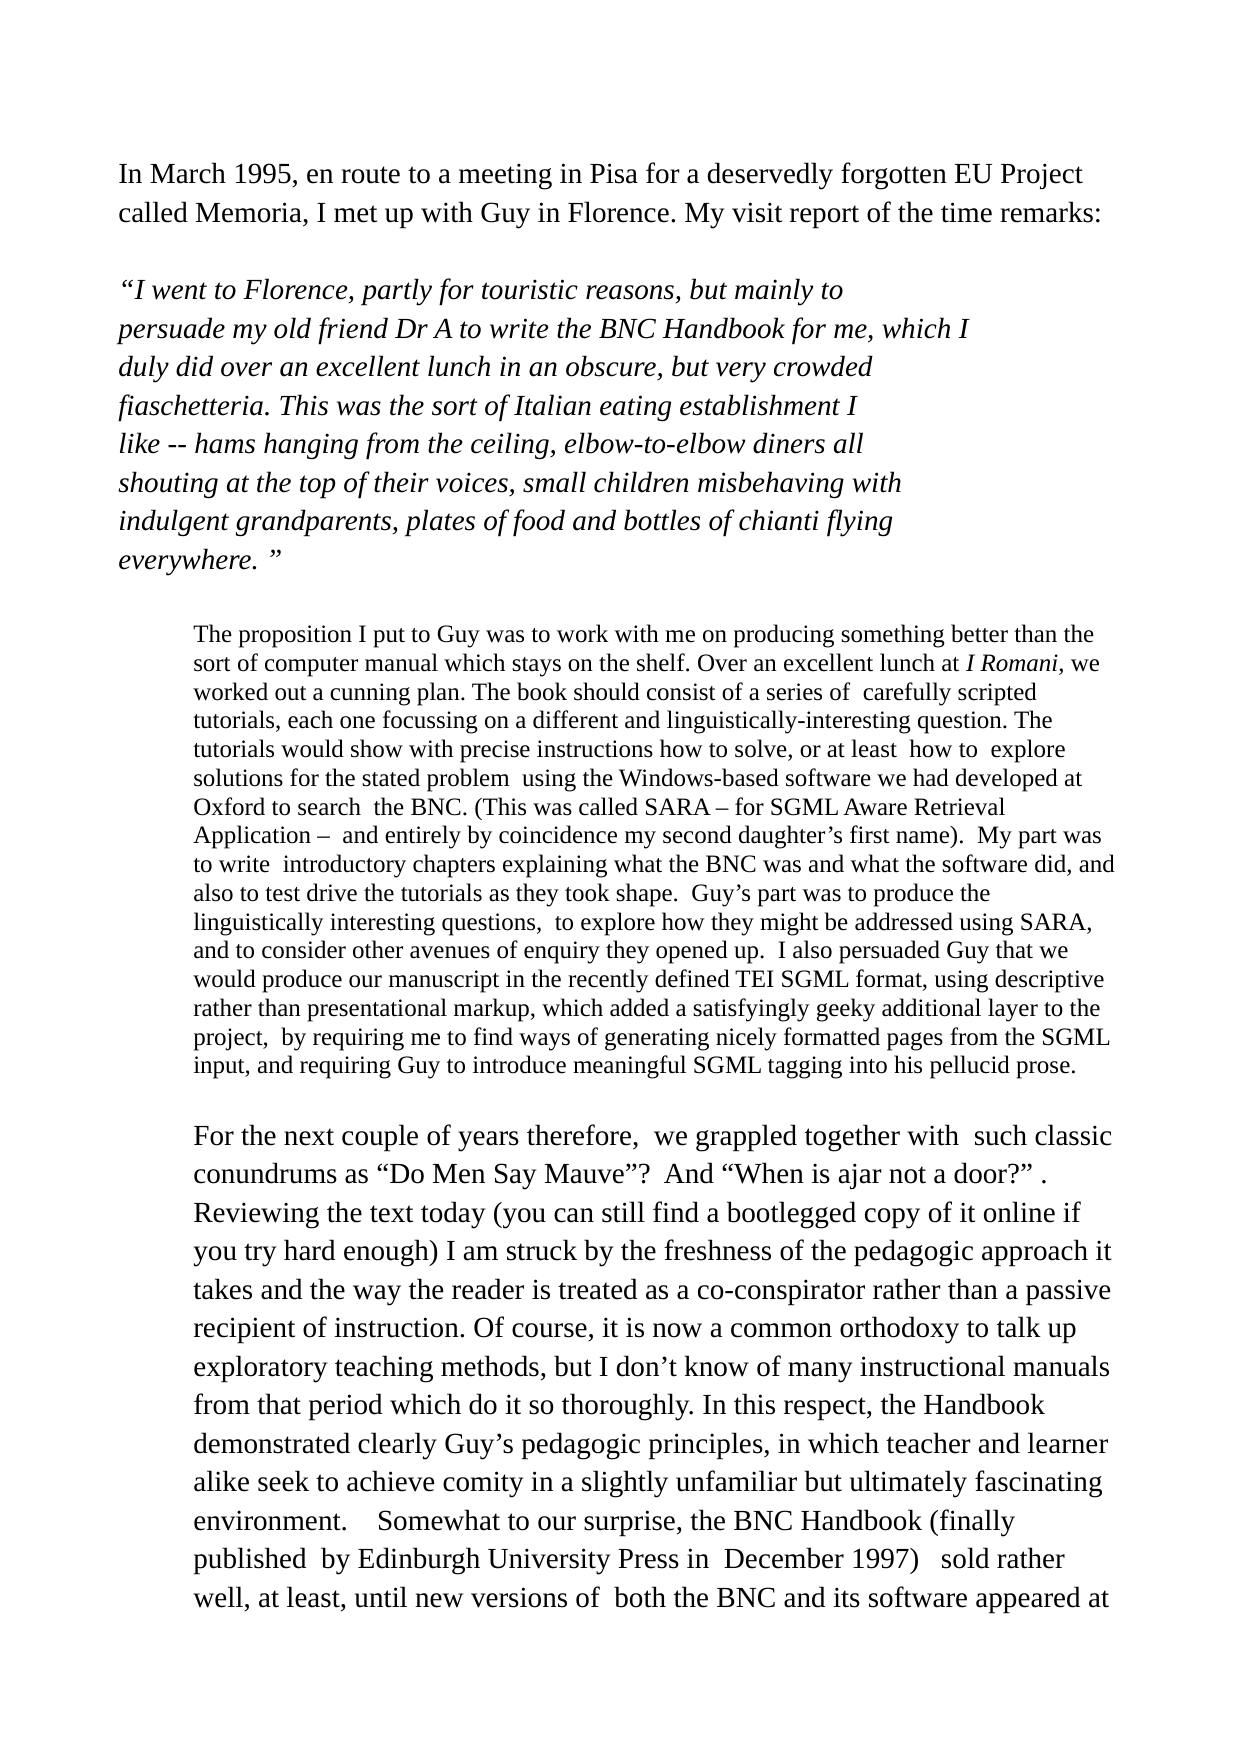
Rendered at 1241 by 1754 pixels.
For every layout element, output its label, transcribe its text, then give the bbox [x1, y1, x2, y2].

text indulgent grandparents, plates of food and bottles of chianti flying [118, 503, 1122, 537]
text shouting at the top of their voices, small children misbehaving with [118, 465, 1122, 498]
text like -- hams hanging from the ceiling, elbow-to-elbow diners all [118, 426, 1122, 460]
text duly did over an excellent lunch in an obscure, but very crowded [118, 349, 1122, 383]
list The proposition I put to Guy was to work with me on producing something better than the sort of computer manual which stays on the shelf. Over an excellent lunch at I Romani, we worked out a cunning plan. The book should consist of a series of carefully scripted tutorials, each one focussing on a different and linguistically-interesting question. The tutorials would show with precise instructions how to solve, or at least how to explore solutions for the stated problem using the Windows-based software we had developed at Oxford to search the BNC. (This was called SARA – for SGML Aware Retrieval Application – and entirely by coincidence my second daughter’s first name). My part was to write introductory chapters explaining what the BNC was and what the software did, and also to test drive the tutorials as they took shape. Guy’s part was to produce the linguistically interesting questions, to explore how they might be addressed using SARA, and to consider other avenues of enquiry they opened up. I also persuaded Guy that we would produce our manuscript in the recently defined TEI SGML format, using descriptive rather than presentational markup, which added a satisfyingly geeky additional layer to the project, by requiring me to find ways of generating nicely formatted pages from the SGML input, and requiring Guy to introduce meaningful SGML tagging into his pellucid prose. [156, 619, 1122, 1079]
text “I went to Florence, partly for touristic reasons, but mainly to [118, 272, 1122, 306]
text everywhere. ” [118, 542, 1122, 576]
text fiaschetteria. This was the sort of Italian eating establishment I [118, 388, 1122, 421]
text persuade my old friend Dr A to write the BNC Handbook for me, which I [118, 311, 1122, 344]
text In March 1995, en route to a meeting in Pisa for a deservedly forgotten EU Project called Memoria, I met up with Guy in Florence. My visit report of the time remarks: [118, 157, 1122, 229]
list For the next couple of years therefore, we grappled together with such classic conundrums as “Do Men Say Mauve”? And “When is ajar not a door?” . Reviewing the text today (you can still find a bootlegged copy of it online if you try hard enough) I am struck by the freshness of the pedagogic approach it takes and the way the reader is treated as a co-conspirator rather than a passive recipient of instruction. Of course, it is now a common orthodoxy to talk up exploratory teaching methods, but I don’t know of many instructional manuals from that period which do it so thoroughly. In this respect, the Handbook demonstrated clearly Guy’s pedagogic principles, in which teacher and learner alike seek to achieve comity in a slightly unfamiliar but ultimately fascinating environment. Somewhat to our surprise, the BNC Handbook (finally published by Edinburgh University Press in December 1997) sold rather well, at least, until new versions of both the BNC and its software appeared at [156, 1118, 1122, 1614]
